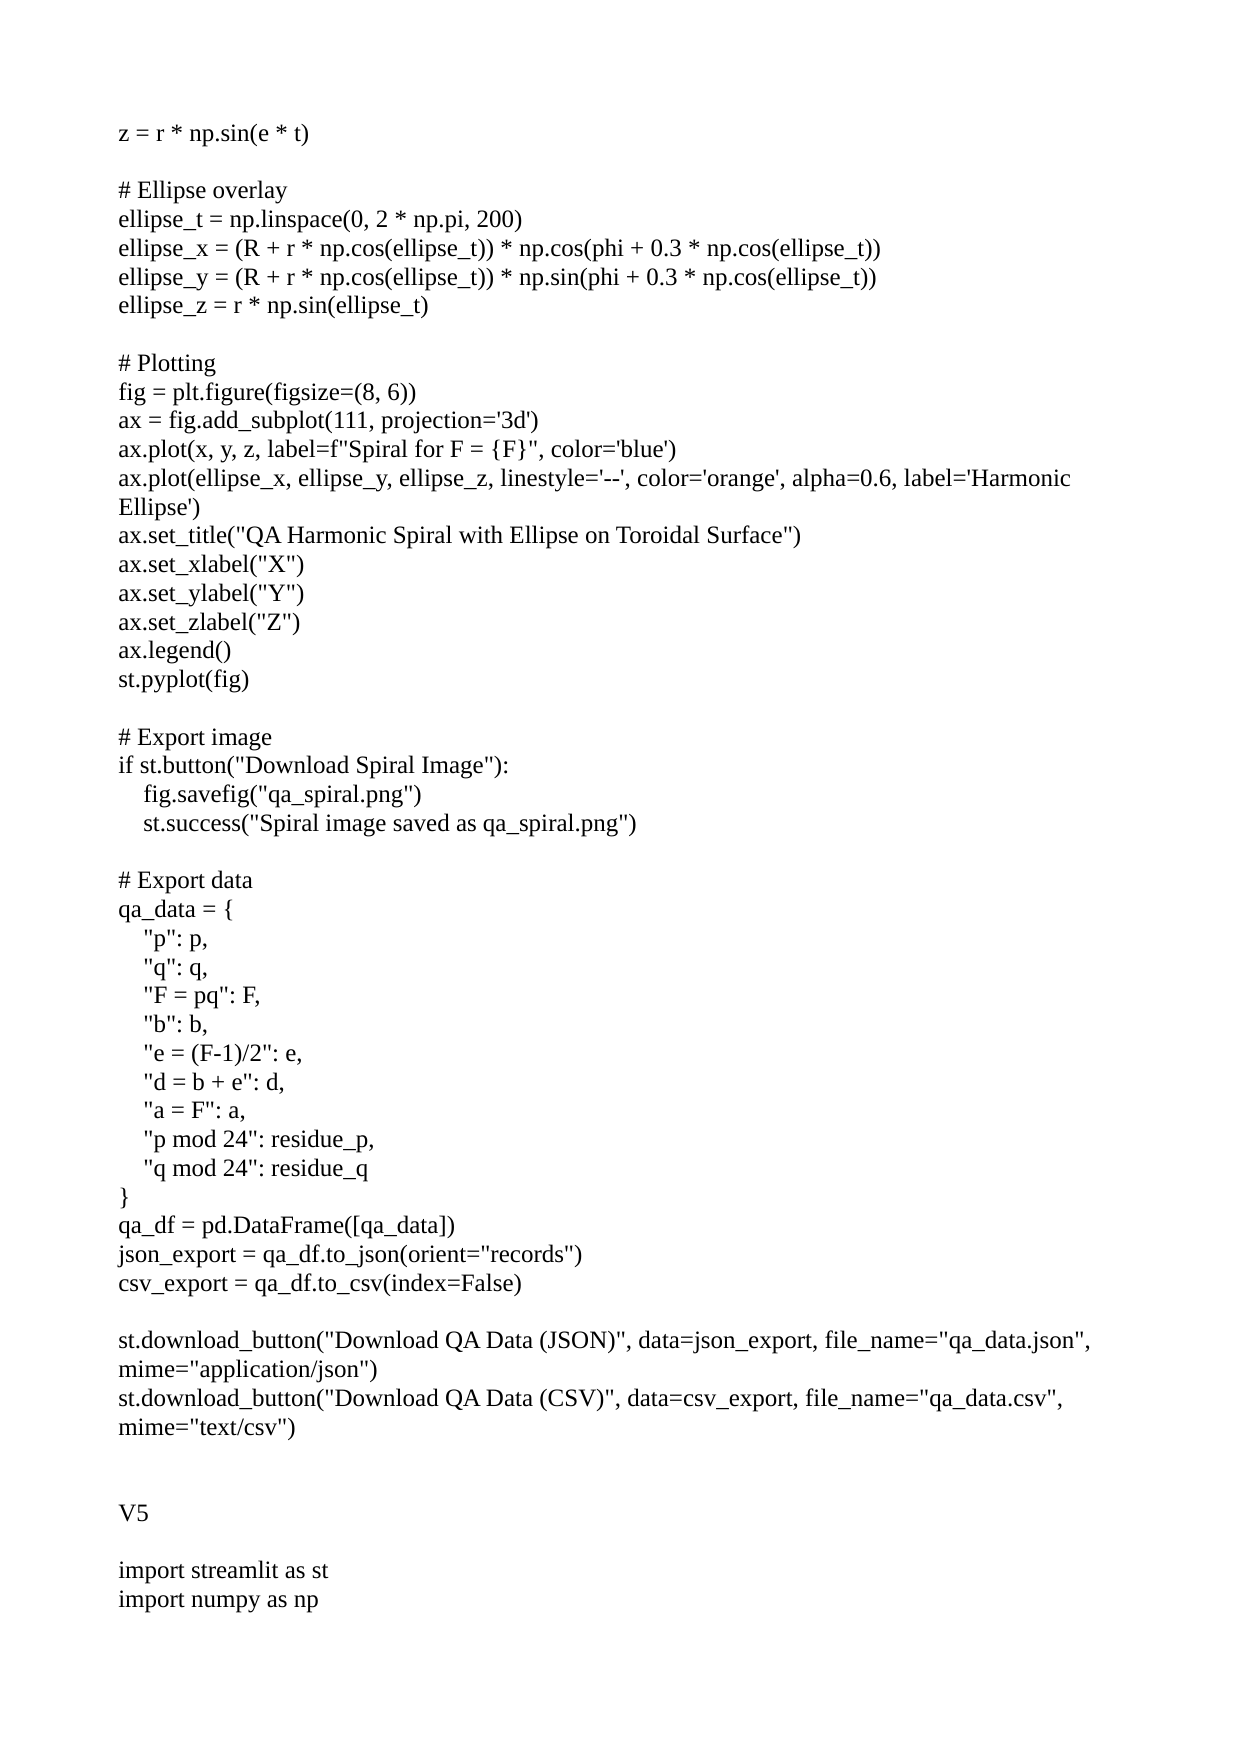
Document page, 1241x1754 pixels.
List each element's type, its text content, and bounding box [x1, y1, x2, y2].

text st.success("Spiral image saved as qa_spiral.png") [118, 808, 1122, 837]
text # Plotting [118, 348, 1122, 377]
text ax.set_zlabel("Z") [118, 607, 1122, 636]
text qa_data = { [118, 894, 1122, 923]
text } [118, 1182, 1122, 1211]
text ellipse_y = (R + r * np.cos(ellipse_t)) * np.sin(phi + 0.3 * np.cos(ellipse_t)) [118, 262, 1122, 291]
text "F = pq": F, [118, 981, 1122, 1009]
text if st.button("Download Spiral Image"): [118, 751, 1122, 779]
text ellipse_x = (R + r * np.cos(ellipse_t)) * np.cos(phi + 0.3 * np.cos(ellipse_t)) [118, 233, 1122, 262]
text st.download_button("Download QA Data (JSON)", data=json_export, file_name="qa_data.json", mime="application/json") [118, 1326, 1122, 1383]
text st.pyplot(fig) [118, 664, 1122, 693]
text ellipse_t = np.linspace(0, 2 * np.pi, 200) [118, 204, 1122, 233]
text # Export image [118, 722, 1122, 751]
text csv_export = qa_df.to_csv(index=False) [118, 1268, 1122, 1297]
text ax = fig.add_subplot(111, projection='3d') [118, 406, 1122, 434]
text "a = F": a, [118, 1096, 1122, 1124]
text fig.savefig("qa_spiral.png") [118, 779, 1122, 808]
text ax.plot(x, y, z, label=f"Spiral for F = {F}", color='blue') [118, 434, 1122, 463]
text "b": b, [118, 1009, 1122, 1038]
text # Export data [118, 866, 1122, 894]
text "e = (F-1)/2": e, [118, 1038, 1122, 1067]
text st.download_button("Download QA Data (CSV)", data=csv_export, file_name="qa_data.csv", mime="text/csv") V5 [118, 1383, 1122, 1527]
text ax.set_xlabel("X") [118, 549, 1122, 578]
text "p mod 24": residue_p, [118, 1124, 1122, 1153]
text # Ellipse overlay [118, 176, 1122, 204]
text ax.plot(ellipse_x, ellipse_y, ellipse_z, linestyle='--', color='orange', alpha=0.6, label='Harmonic Ellipse') [118, 463, 1122, 521]
text "p": p, [118, 923, 1122, 952]
text "q mod 24": residue_q [118, 1153, 1122, 1182]
text "q": q, [118, 952, 1122, 981]
text ax.set_ylabel("Y") [118, 578, 1122, 607]
text ellipse_z = r * np.sin(ellipse_t) [118, 291, 1122, 319]
text qa_df = pd.DataFrame([qa_data]) [118, 1211, 1122, 1239]
text json_export = qa_df.to_json(orient="records") [118, 1239, 1122, 1268]
text import streamlit as st [118, 1556, 1122, 1584]
text "d = b + e": d, [118, 1067, 1122, 1096]
text ax.set_title("QA Harmonic Spiral with Ellipse on Toroidal Surface") [118, 521, 1122, 549]
text z = r * np.sin(e * t) [118, 118, 1122, 147]
text fig = plt.figure(figsize=(8, 6)) [118, 377, 1122, 406]
text import numpy as np [118, 1584, 1122, 1613]
text ax.legend() [118, 636, 1122, 664]
